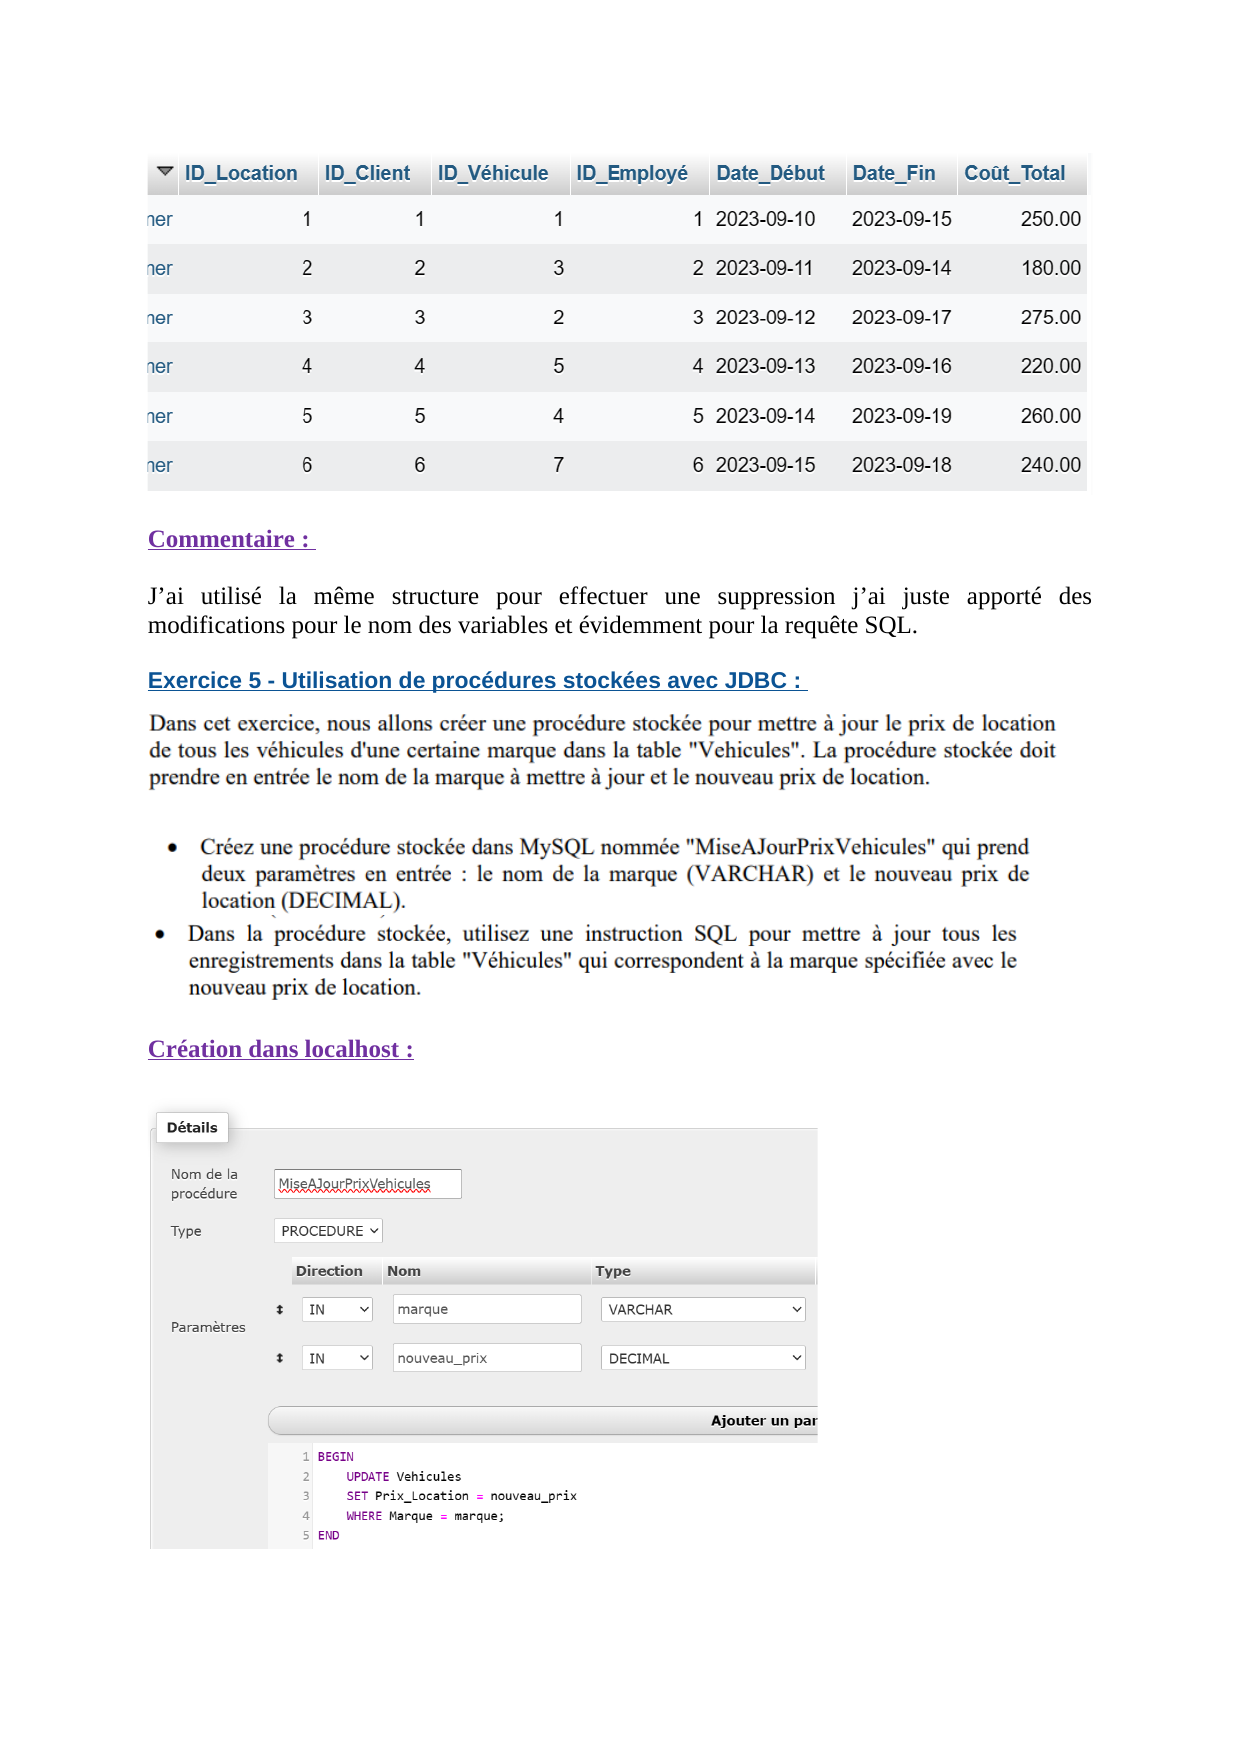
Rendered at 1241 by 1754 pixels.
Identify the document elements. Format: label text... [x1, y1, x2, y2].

text Commentaire : [148, 524, 1093, 552]
text J’ai utilisé la même structure pour effectuer une suppression j’ai juste apporté des modifications pour le nom des variables et évidemment pour la requête SQL. [148, 581, 1093, 639]
text Création dans localhost : [148, 1034, 1093, 1063]
text Exercice 5 - Utilisation de procédures stockées avec JDBC : [148, 667, 1093, 694]
